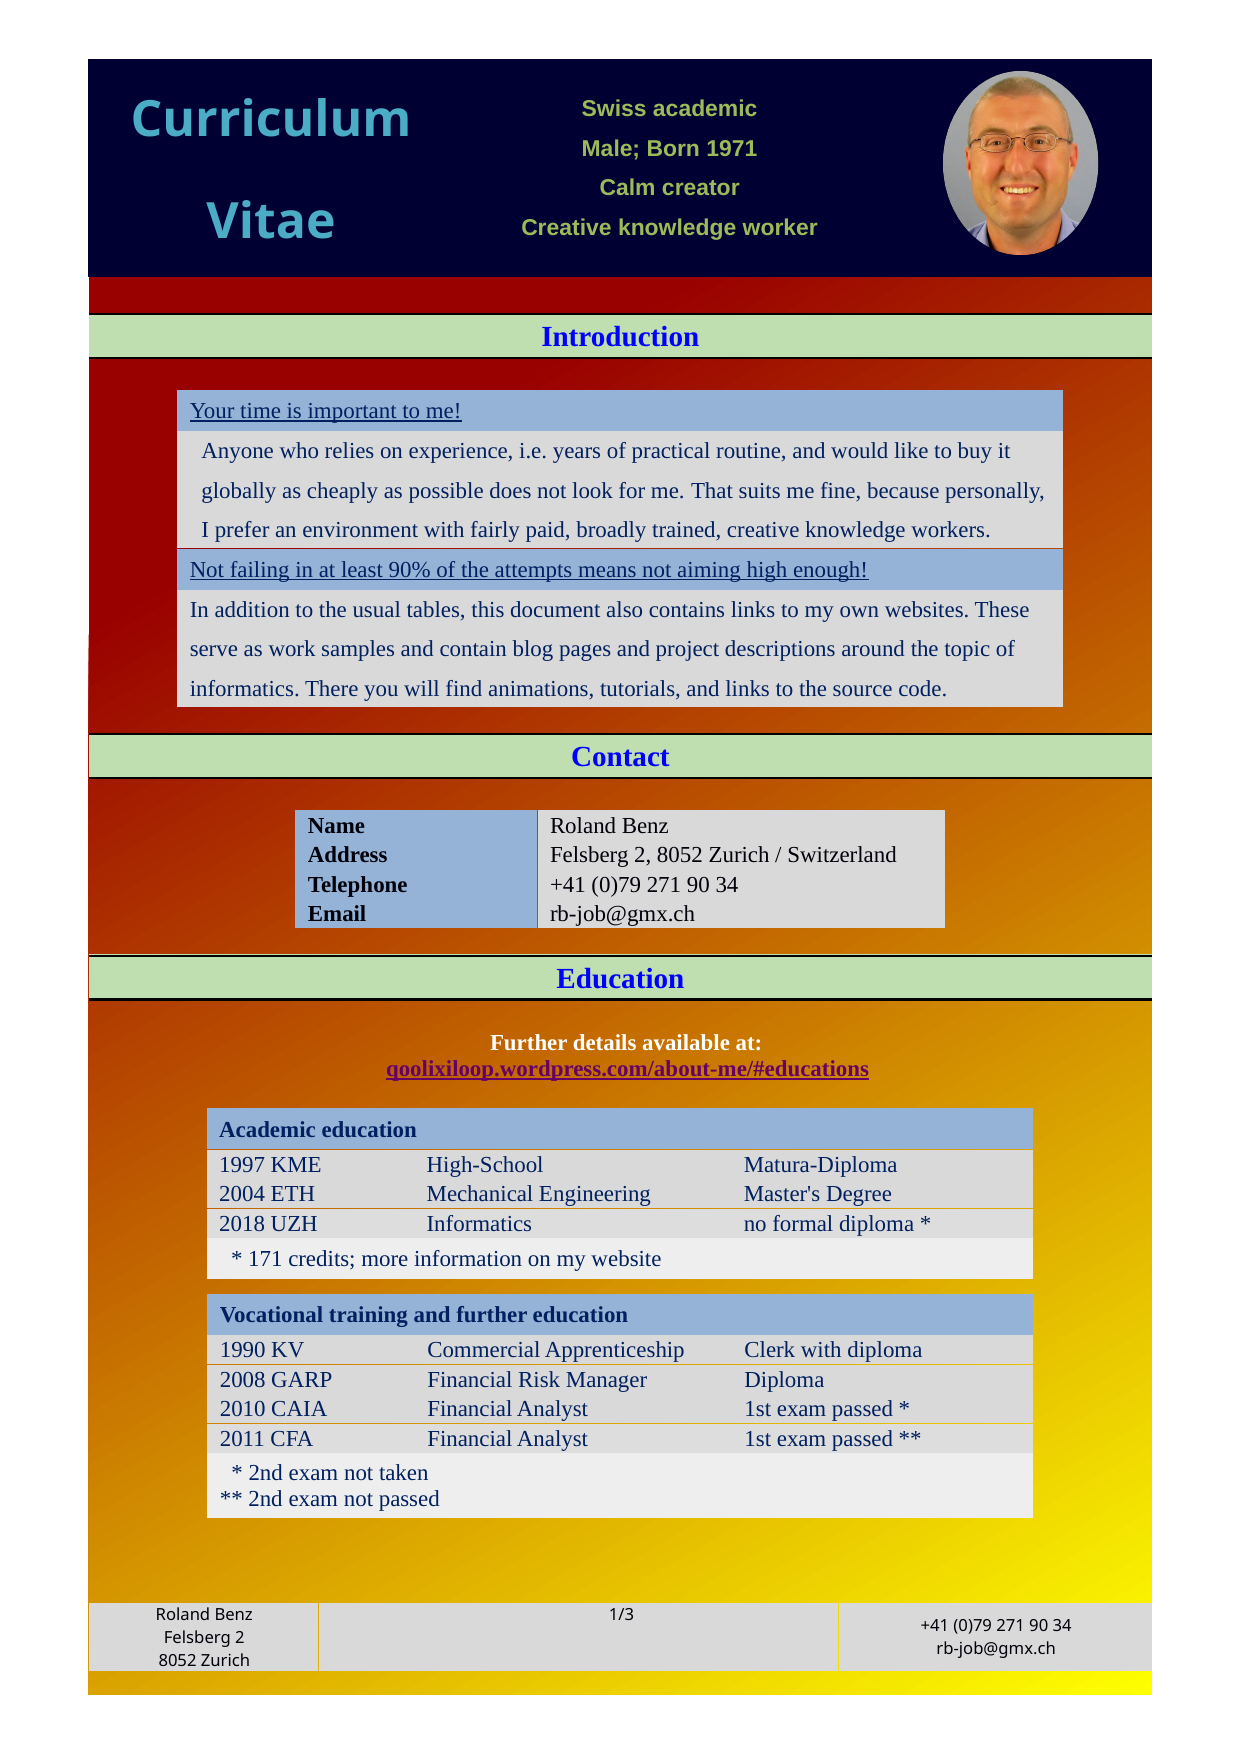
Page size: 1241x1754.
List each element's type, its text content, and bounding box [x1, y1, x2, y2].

table_cell 2010 CAIA [207, 1394, 414, 1423]
table_cell 2008 GARP [207, 1365, 414, 1394]
table_header Academic education [207, 1108, 1033, 1149]
table_cell Master's Degree [731, 1179, 1033, 1208]
table_cell 2004 ETH [207, 1179, 414, 1208]
table_cell In addition to the usual tables, this document also contains links to my own websites. These serve as work samples and contain blog pages and project descriptions around the topic of informatics. There you will find animations, tutorials, and links to the source code. [177, 590, 1063, 707]
table_cell Clerk with diploma [731, 1335, 1033, 1364]
table_cell Financial Analyst [414, 1424, 731, 1453]
table_cell rb-job@gmx.ch [538, 899, 945, 928]
text Contact [89, 735, 1152, 777]
table_header Name [295, 810, 537, 840]
table_cell 2018 UZH [207, 1209, 414, 1238]
table_cell Mechanical Engineering [414, 1179, 731, 1208]
table_cell Matura-Diploma [731, 1150, 1033, 1179]
table_cell 1st exam passed * [731, 1394, 1033, 1423]
table_cell 1st exam passed ** [731, 1424, 1033, 1453]
table_cell High-School [414, 1150, 731, 1179]
table_cell no formal diploma * [731, 1209, 1033, 1238]
table_cell Not failing in at least 90% of the attempts means not aiming high enough! [177, 549, 1063, 590]
table_cell * 171 credits; more information on my website [207, 1238, 1033, 1279]
table_cell Commercial Apprenticeship [414, 1335, 731, 1364]
table_cell Financial Analyst [414, 1394, 731, 1423]
text Introduction [89, 315, 1152, 357]
table_cell Address [295, 840, 537, 869]
table_cell Telephone [295, 869, 537, 899]
text qoolixiloop.wordpress.com/about-me/#educations [103, 1055, 1152, 1082]
text Education [89, 957, 1152, 998]
table_cell 1997 KME [207, 1150, 414, 1179]
table_cell * 2nd exam not taken ** 2nd exam not passed [207, 1453, 1033, 1518]
table_cell 2011 CFA [207, 1424, 414, 1453]
table_header Your time is important to me! [177, 390, 1063, 431]
table_cell 1990 KV [207, 1335, 414, 1364]
table_cell Informatics [414, 1209, 731, 1238]
table_header Vocational training and further education [207, 1294, 1033, 1335]
table_cell Email [295, 899, 537, 928]
table_cell Financial Risk Manager [414, 1365, 731, 1394]
table_cell Felsberg 2, 8052 Zurich / Switzerland [538, 840, 945, 869]
text Further details available at: [100, 1029, 1152, 1055]
picture [942, 70, 1099, 255]
table_cell +41 (0)79 271 90 34 [538, 869, 945, 899]
table_cell Anyone who relies on experience, i.e. years of practical routine, and would like to buy it globally as cheaply as possible does not look for me. That suits me fine, because personally, I prefer an environment with fairly paid, broadly trained, creative knowledge workers. [177, 431, 1063, 548]
table_cell Diploma [731, 1365, 1033, 1394]
table_header Roland Benz [538, 810, 945, 840]
